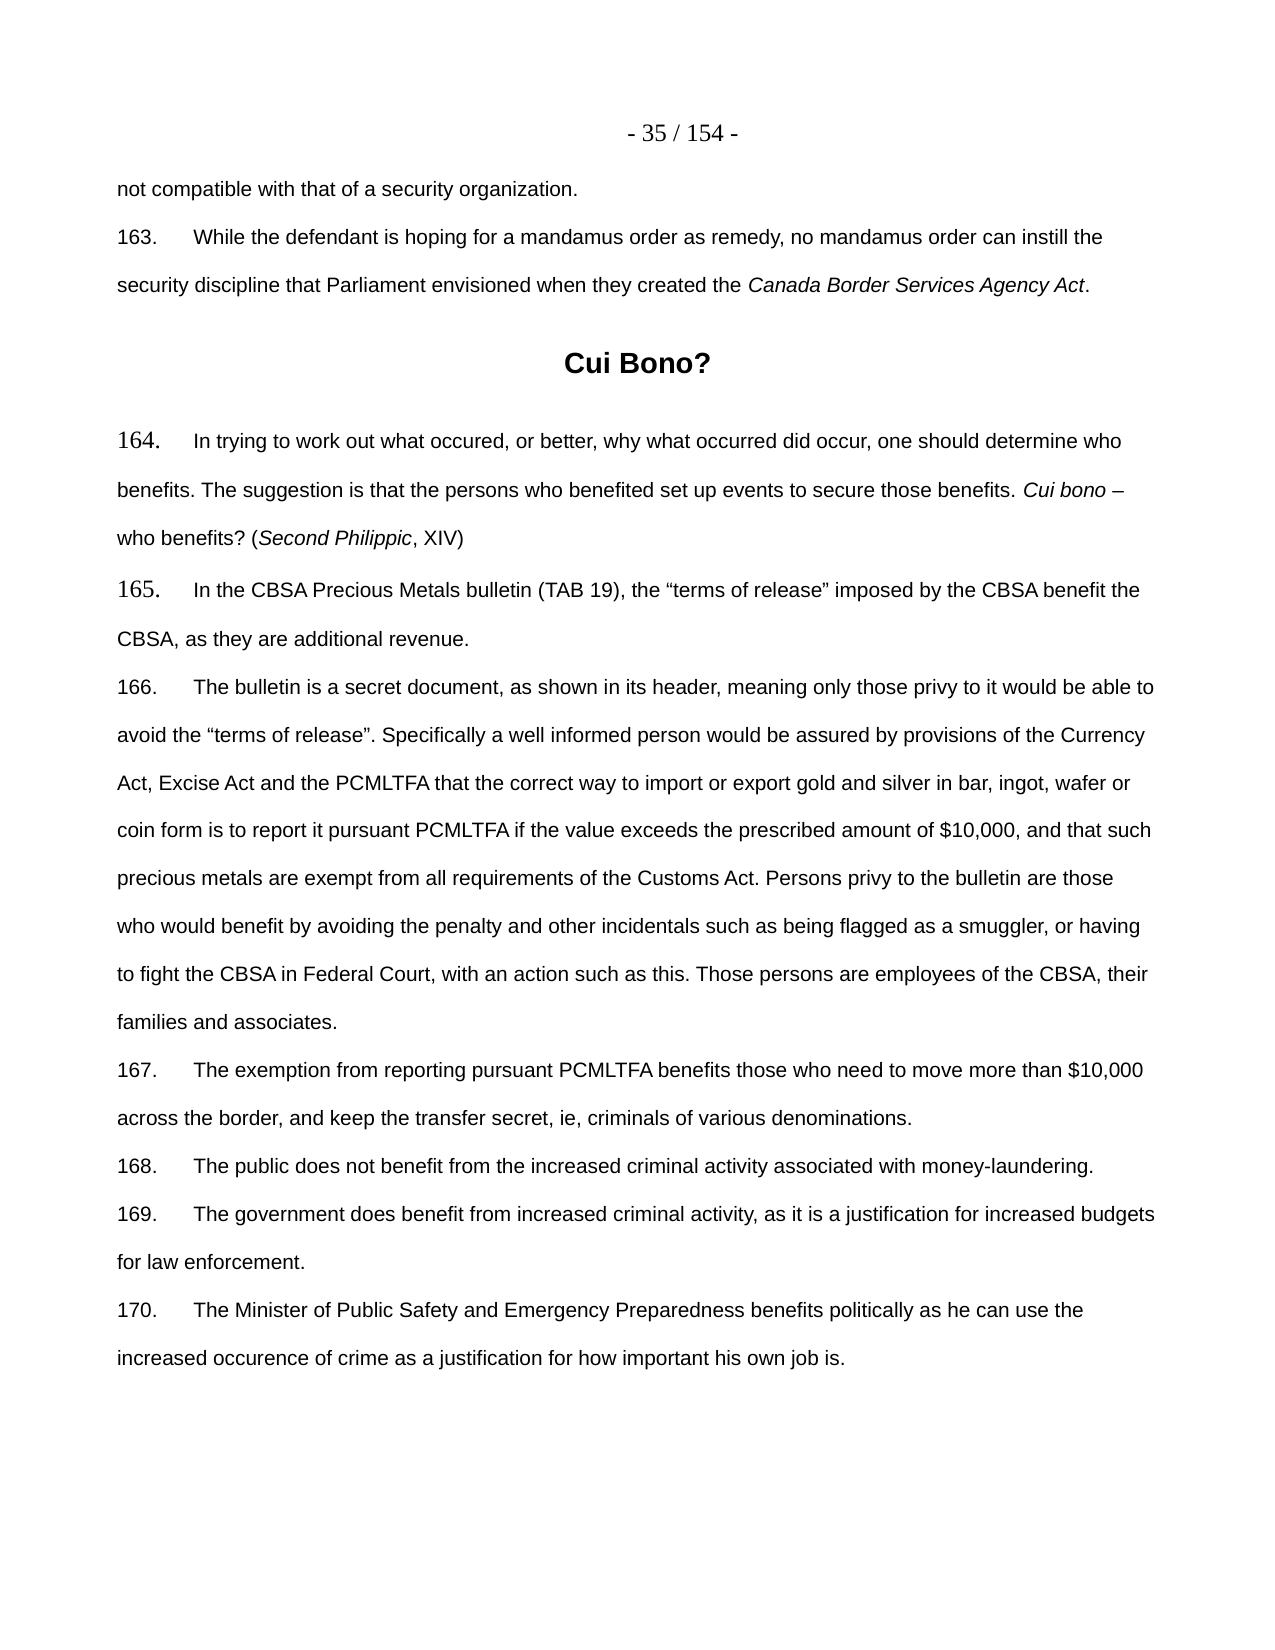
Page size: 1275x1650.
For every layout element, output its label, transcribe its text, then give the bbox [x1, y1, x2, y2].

subtitle The exemption from reporting pursuant PCMLTFA benefits those who need to move more than $10,000 across the border, and keep the transfer secret, ie, criminals of various denominations. [117, 1058, 1157, 1130]
subtitle The bulletin is a secret document, as shown in its header, meaning only those privy to it would be able to avoid the “terms of release”. Specifically a well informed person would be assured by provisions of the Currency Act, Excise Act and the PCMLTFA that the correct way to import or export gold and silver in bar, ingot, wafer or coin form is to report it pursuant PCMLTFA if the value exceeds the prescribed amount of $10,000, and that such precious metals are exempt from all requirements of the Customs Act. Persons privy to the bulletin are those who would benefit by avoiding the penalty and other incidentals such as being flagged as a smuggler, or having to fight the CBSA in Federal Court, with an action such as this. Those persons are employees of the CBSA, their families and associates. [117, 674, 1157, 1034]
subtitle While the defendant is hoping for a mandamus order as remedy, no mandamus order can instill the security discipline that Parliament envisioned when they created the Canada Border Services Agency Act. [117, 225, 1157, 297]
subtitle In the CBSA Precious Metals bulletin (TAB 19), the “terms of release” imposed by the CBSA benefit the CBSA, as they are additional revenue. [117, 574, 1157, 651]
subtitle The public does not benefit from the increased criminal activity associated with money-laundering. [117, 1154, 1157, 1178]
subtitle not compatible with that of a security organization. [117, 177, 1157, 201]
subtitle In trying to work out what occured, or better, why what occurred did occur, one should determine who benefits. The suggestion is that the persons who benefited set up events to secure those benefits. Cui bono – who benefits? (Second Philippic, XIV) [117, 425, 1157, 550]
subtitle The government does benefit from increased criminal activity, as it is a justification for increased budgets for law enforcement. [117, 1202, 1157, 1273]
subtitle The Minister of Public Safety and Emergency Preparedness benefits politically as he can use the increased occurence of crime as a justification for how important his own job is. [117, 1297, 1157, 1369]
subtitle Cui Bono? [118, 346, 1157, 379]
